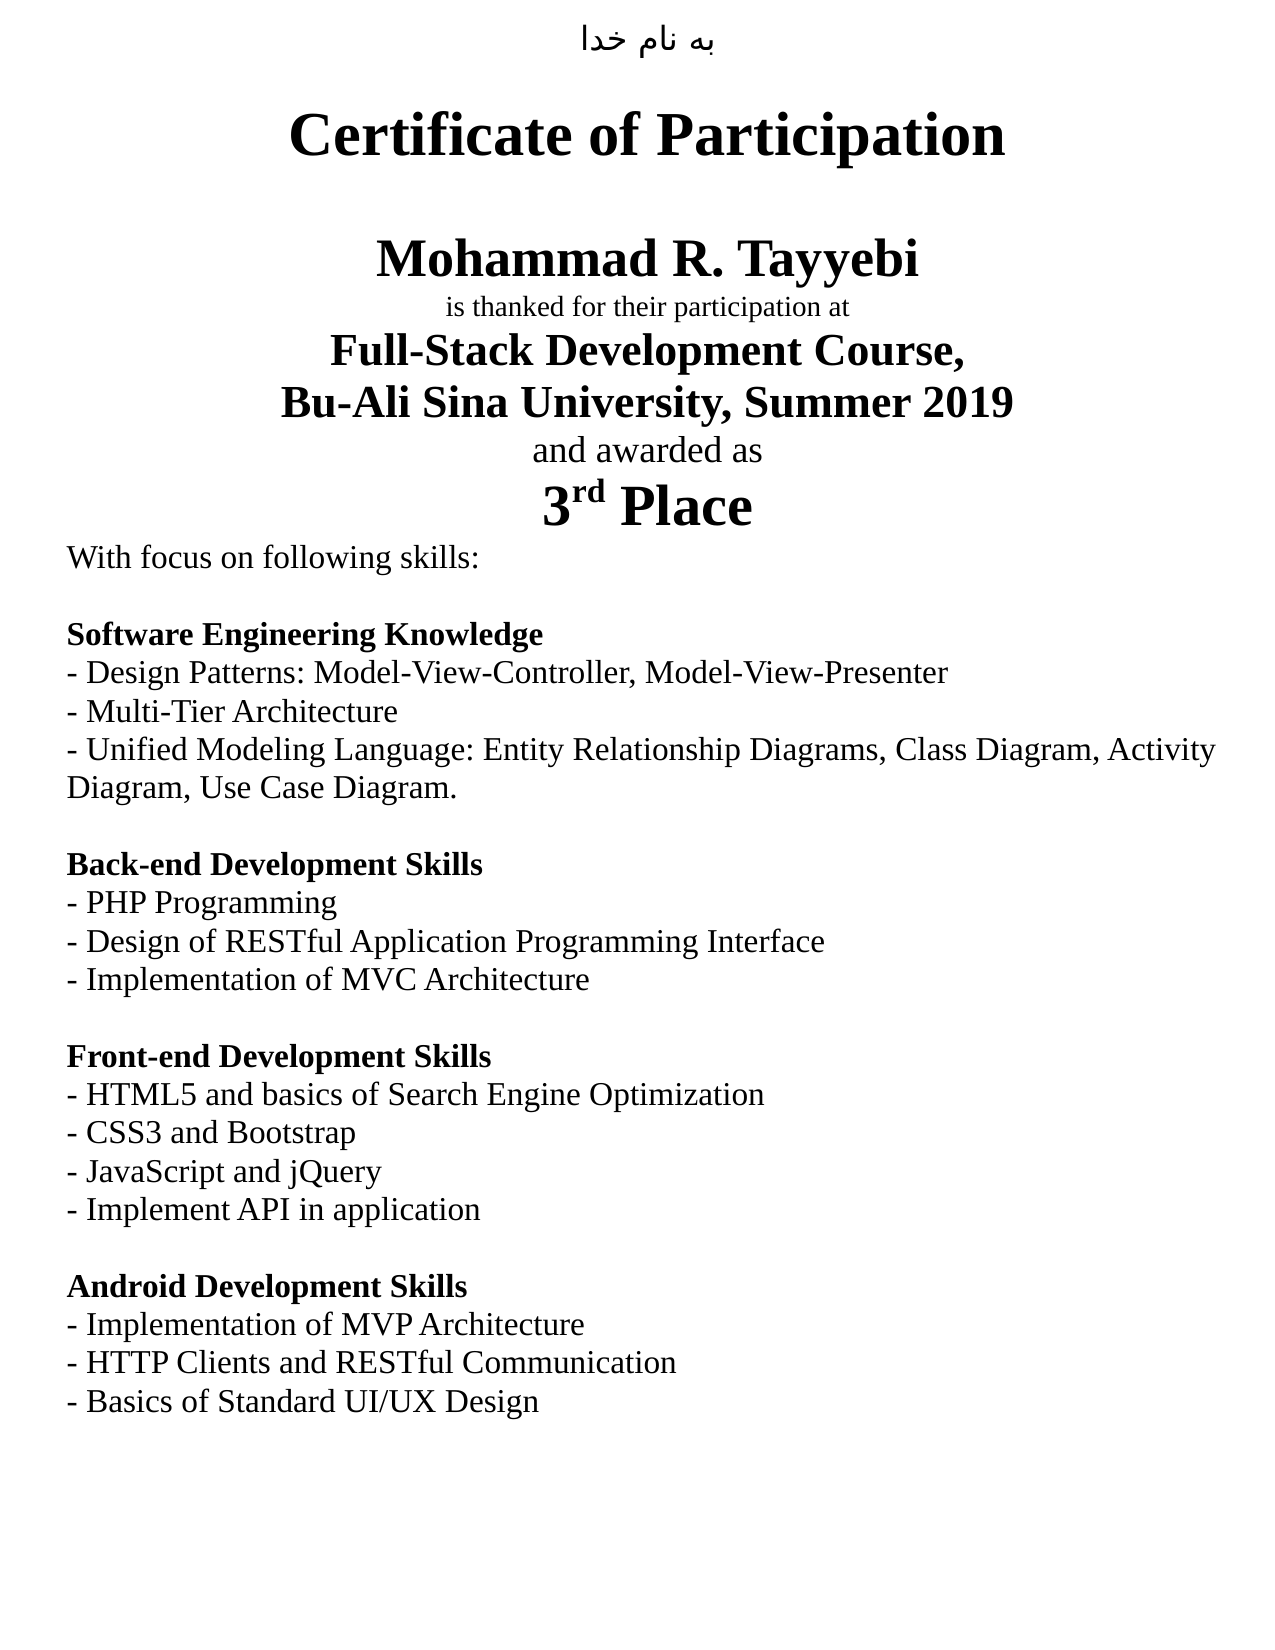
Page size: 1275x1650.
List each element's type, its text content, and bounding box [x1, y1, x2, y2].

text - PHP Programming [66, 883, 1228, 921]
text - Design of RESTful Application Programming Interface [66, 921, 1228, 959]
text Mohammad R. Tayyebi [66, 226, 1228, 289]
text - Implementation of MVP Architecture [66, 1304, 1228, 1343]
text - Implement API in application [66, 1189, 1228, 1228]
text Back-end Development Skills [66, 844, 1228, 883]
text Android Development Skills [66, 1266, 1228, 1304]
text - Implementation of MVC Architecture [66, 959, 1228, 998]
text - HTML5 and basics of Search Engine Optimization [66, 1074, 1228, 1113]
text and awarded as [66, 428, 1228, 471]
text - Multi-Tier Architecture [66, 691, 1228, 729]
text Bu-Ali Sina University, Summer 2019 [66, 375, 1228, 428]
text - Unified Modeling Language: Entity Relationship Diagrams, Class Diagram, Activity Diagram, Use Case Diagram. [66, 729, 1228, 806]
text With focus on following skills: [66, 538, 1228, 576]
text is thanked for their participation at [66, 289, 1228, 322]
text - Design Patterns: Model-View-Controller, Model-View-Presenter [66, 653, 1228, 691]
text Full-Stack Development Course, [66, 322, 1228, 375]
text - HTTP Clients and RESTful Communication [66, 1343, 1228, 1381]
text به نام خدا [66, 19, 1228, 58]
text Front-end Development Skills [66, 1036, 1228, 1074]
text Certificate of Participation [66, 97, 1228, 169]
text - Basics of Standard UI/UX Design [66, 1381, 1228, 1419]
text Software Engineering Knowledge [66, 614, 1228, 653]
text 3rd Place [66, 471, 1228, 538]
text - JavaScript and jQuery [66, 1151, 1228, 1189]
text - CSS3 and Bootstrap [66, 1113, 1228, 1151]
